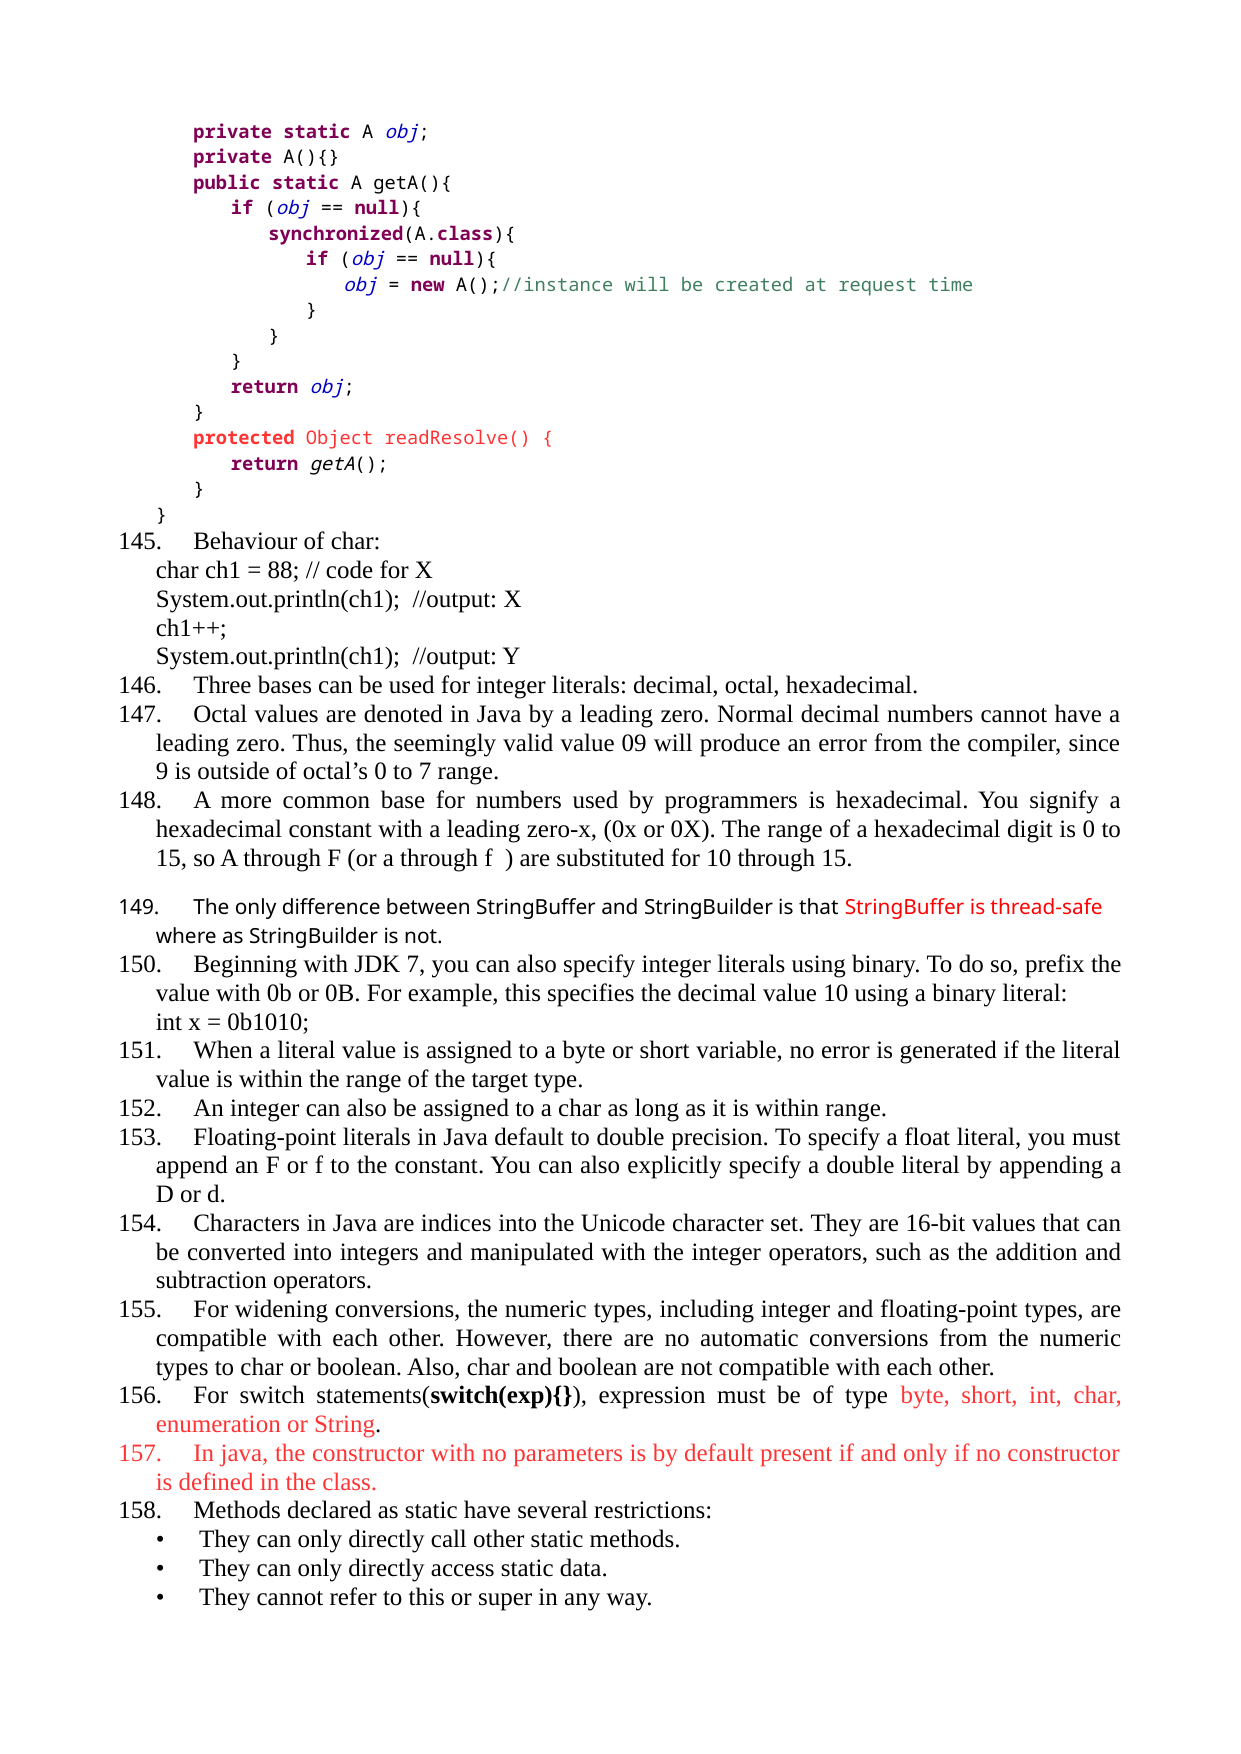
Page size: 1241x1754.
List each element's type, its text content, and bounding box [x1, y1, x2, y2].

list Octal values are denoted in Java by a leading zero. Normal decimal numbers cannot have a leading zero. Thus, the seemingly valid value 09 will produce an error from the compiler, since 9 is outside of octal’s 0 to 7 range. [118, 699, 1122, 785]
list return obj; [193, 373, 1122, 399]
list } [268, 297, 1122, 322]
list For switch statements(switch(exp){}), expression must be of type byte, short, int, char, enumeration or String. [118, 1380, 1122, 1438]
list Methods declared as static have several restrictions: [118, 1495, 1122, 1524]
list int x = 0b1010; [118, 1007, 1122, 1035]
list if (obj == null){ [268, 246, 1122, 271]
list System.out.println(ch1); //output: X [118, 584, 1122, 613]
list System.out.println(ch1); //output: Y [118, 641, 1122, 670]
list Floating-point literals in Java default to double precision. To specify a float literal, you must append an F or f to the constant. You can also explicitly specify a double literal by appending a D or d. [118, 1122, 1122, 1208]
list ch1++; [118, 613, 1122, 641]
list When a literal value is assigned to a byte or short variable, no error is generated if the literal value is within the range of the target type. [118, 1035, 1122, 1093]
list protected Object readResolve() { [156, 424, 1122, 450]
list } [156, 399, 1122, 424]
list synchronized(A.class){ [231, 220, 1122, 246]
list public static A getA(){ [156, 169, 1122, 195]
list return getA(); [193, 450, 1122, 475]
list } [118, 501, 1122, 526]
list Behaviour of char: [118, 526, 1122, 555]
list An integer can also be assigned to a char as long as it is within range. [118, 1093, 1122, 1122]
list Characters in Java are indices into the Unicode character set. They are 16-bit values that can be converted into integers and manipulated with the integer operators, such as the addition and subtraction operators. [118, 1208, 1122, 1294]
list } [231, 322, 1122, 348]
list In java, the constructor with no parameters is by default present if and only if no constructor is defined in the class. [118, 1438, 1122, 1495]
list } [193, 348, 1122, 373]
list A more common base for numbers used by programmers is hexadecimal. You signify a hexadecimal constant with a leading zero-x, (0x or 0X). The range of a hexadecimal digit is 0 to 15, so A through F (or a through f ) are substituted for 10 through 15. [118, 785, 1122, 871]
list The only difference between StringBuffer and StringBuilder is that StringBuffer is thread-safe where as StringBuilder is not. [118, 892, 1122, 949]
list private A(){} [156, 144, 1122, 169]
list • They can only directly access static data. [118, 1553, 1122, 1582]
list obj = new A();//instance will be created at request time [306, 271, 1122, 297]
list For widening conversions, the numeric types, including integer and floating-point types, are compatible with each other. However, there are no automatic conversions from the numeric types to char or boolean. Also, char and boolean are not compatible with each other. [118, 1294, 1122, 1380]
list Beginning with JDK 7, you can also specify integer literals using binary. To do so, prefix the value with 0b or 0B. For example, this specifies the decimal value 10 using a binary literal: [118, 949, 1122, 1007]
list char ch1 = 88; // code for X [118, 555, 1122, 584]
list if (obj == null){ [193, 195, 1122, 220]
list Three bases can be used for integer literals: decimal, octal, hexadecimal. [118, 670, 1122, 699]
list private static A obj; [156, 118, 1122, 144]
list • They can only directly call other static methods. [118, 1524, 1122, 1553]
list } [156, 475, 1122, 501]
list • They cannot refer to this or super in any way. [118, 1582, 1122, 1610]
